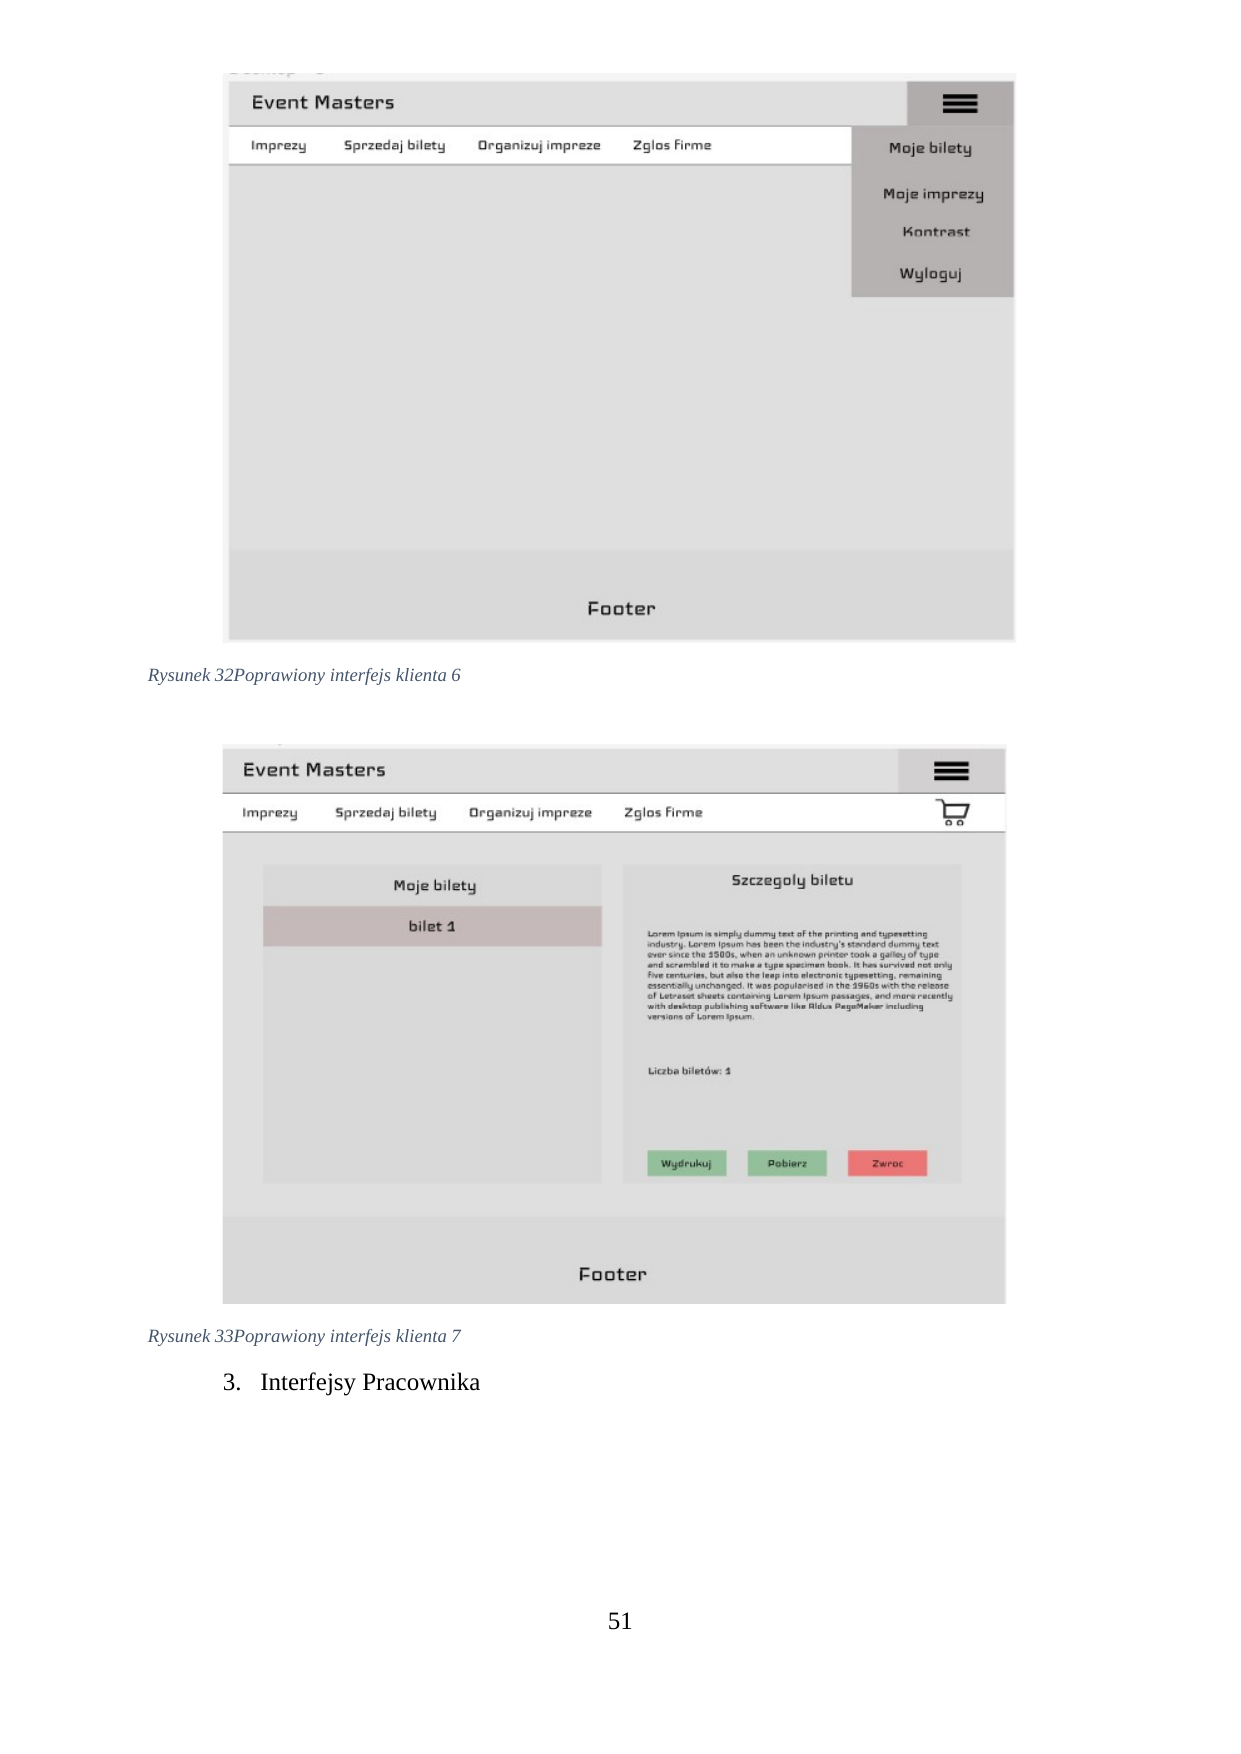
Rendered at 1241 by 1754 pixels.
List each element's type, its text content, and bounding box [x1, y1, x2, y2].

text Rysunek 33Poprawiony interfejs klienta 7 [148, 1325, 1093, 1346]
text Rysunek 32Poprawiony interfejs klienta 6 [148, 663, 1093, 685]
list Interfejsy Pracownika [223, 1367, 1093, 1396]
